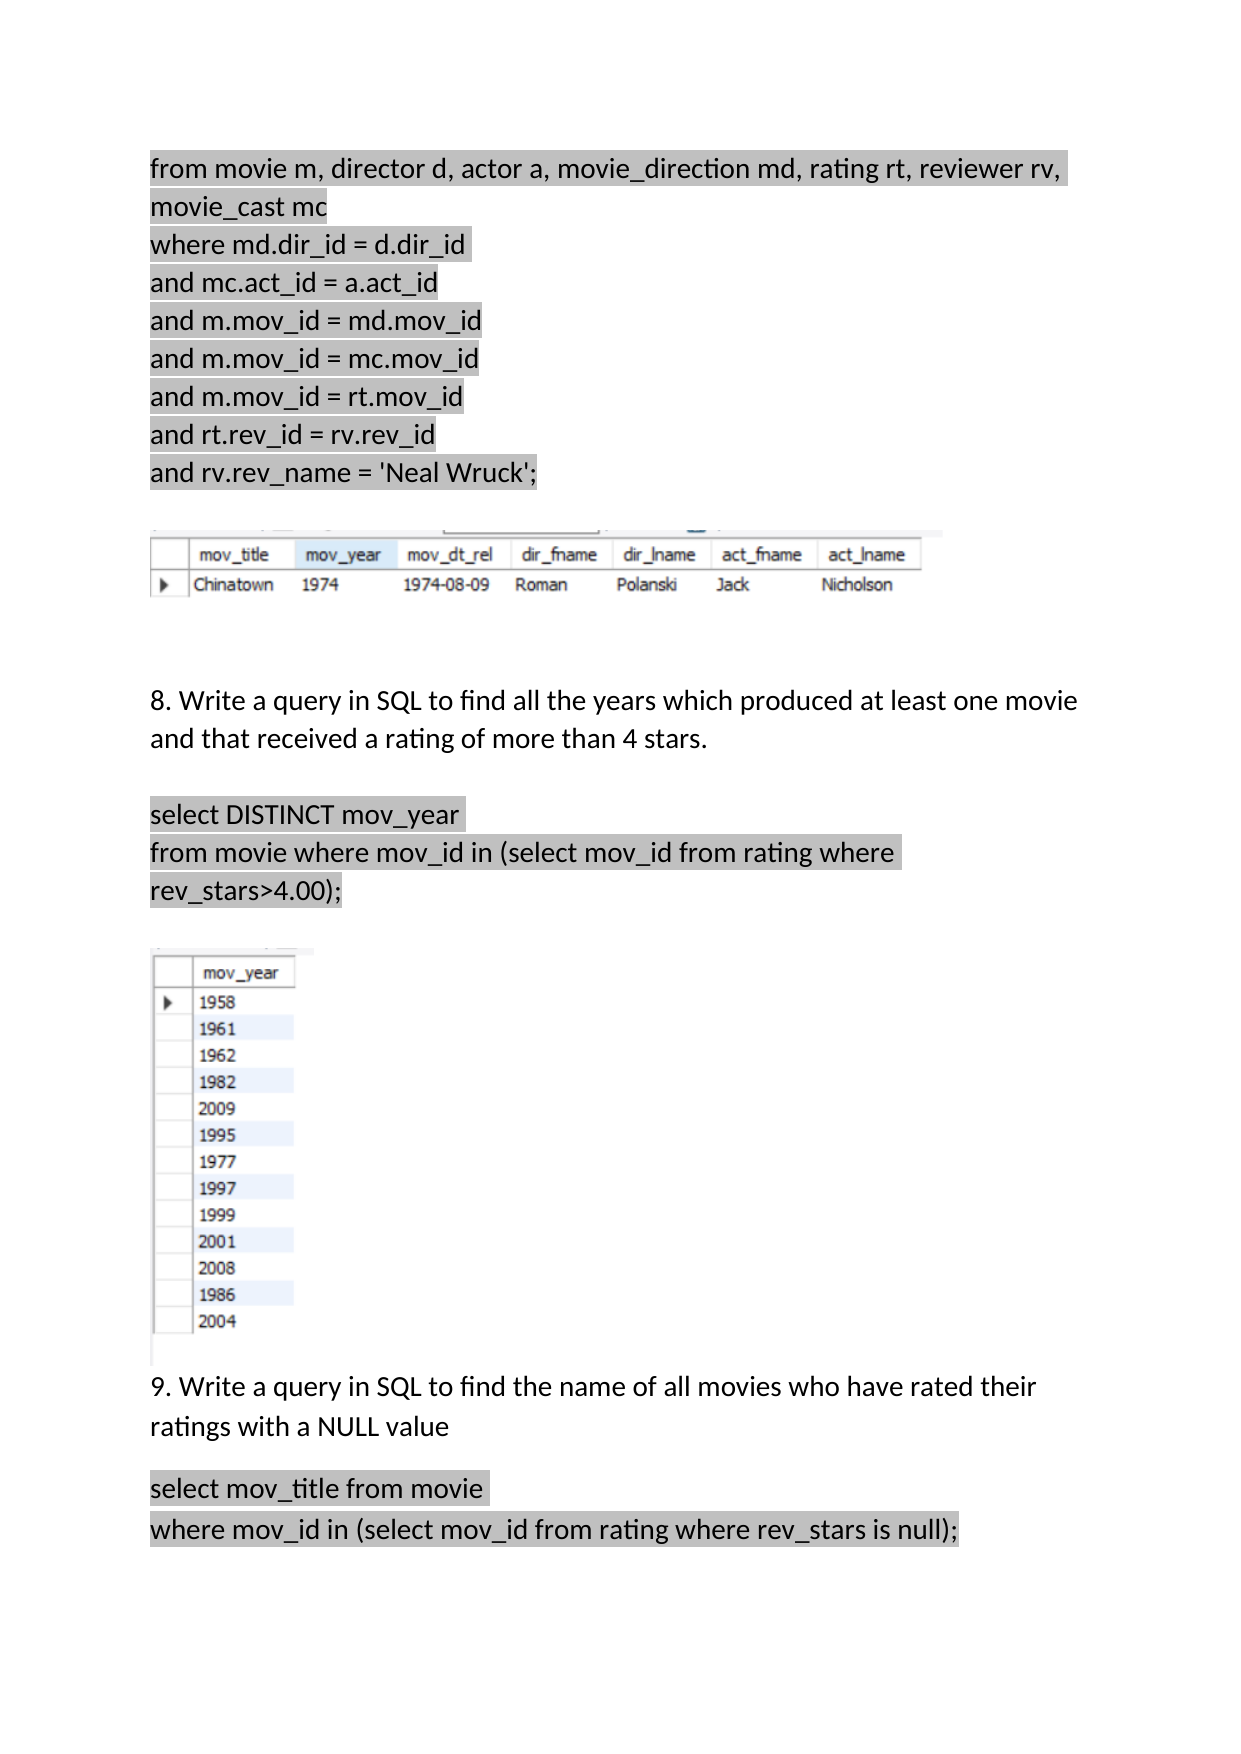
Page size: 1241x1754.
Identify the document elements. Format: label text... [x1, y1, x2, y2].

picture [150, 530, 943, 681]
text select DISTINCT mov_year [150, 796, 1090, 832]
text where mov_id in (select mov_id from rating where rev_stars is null); [150, 1511, 1090, 1547]
text 8. Write a query in SQL to find all the years which produced at least one movie and that received a rating of more than 4 stars. [150, 682, 1090, 756]
text and m.mov_id = rt.mov_id [150, 378, 1090, 414]
text and mc.act_id = a.act_id [150, 264, 1090, 300]
picture [150, 948, 314, 1366]
text from movie where mov_id in (select mov_id from rating where rev_stars>4.00); [150, 834, 1090, 908]
text select mov_title from movie [150, 1470, 1090, 1506]
text and m.mov_id = md.mov_id [150, 302, 1090, 338]
text and rv.rev_name = 'Neal Wruck'; [150, 454, 1090, 490]
text where md.dir_id = d.dir_id [150, 226, 1090, 262]
text and m.mov_id = mc.mov_id [150, 340, 1090, 376]
text 9. Write a query in SQL to find the name of all movies who have rated their ratings with a NULL value [150, 1368, 1090, 1444]
text from movie m, director d, actor a, movie_direction md, rating rt, reviewer rv, movie_cast mc [150, 150, 1090, 224]
text and rt.rev_id = rv.rev_id [150, 416, 1090, 452]
